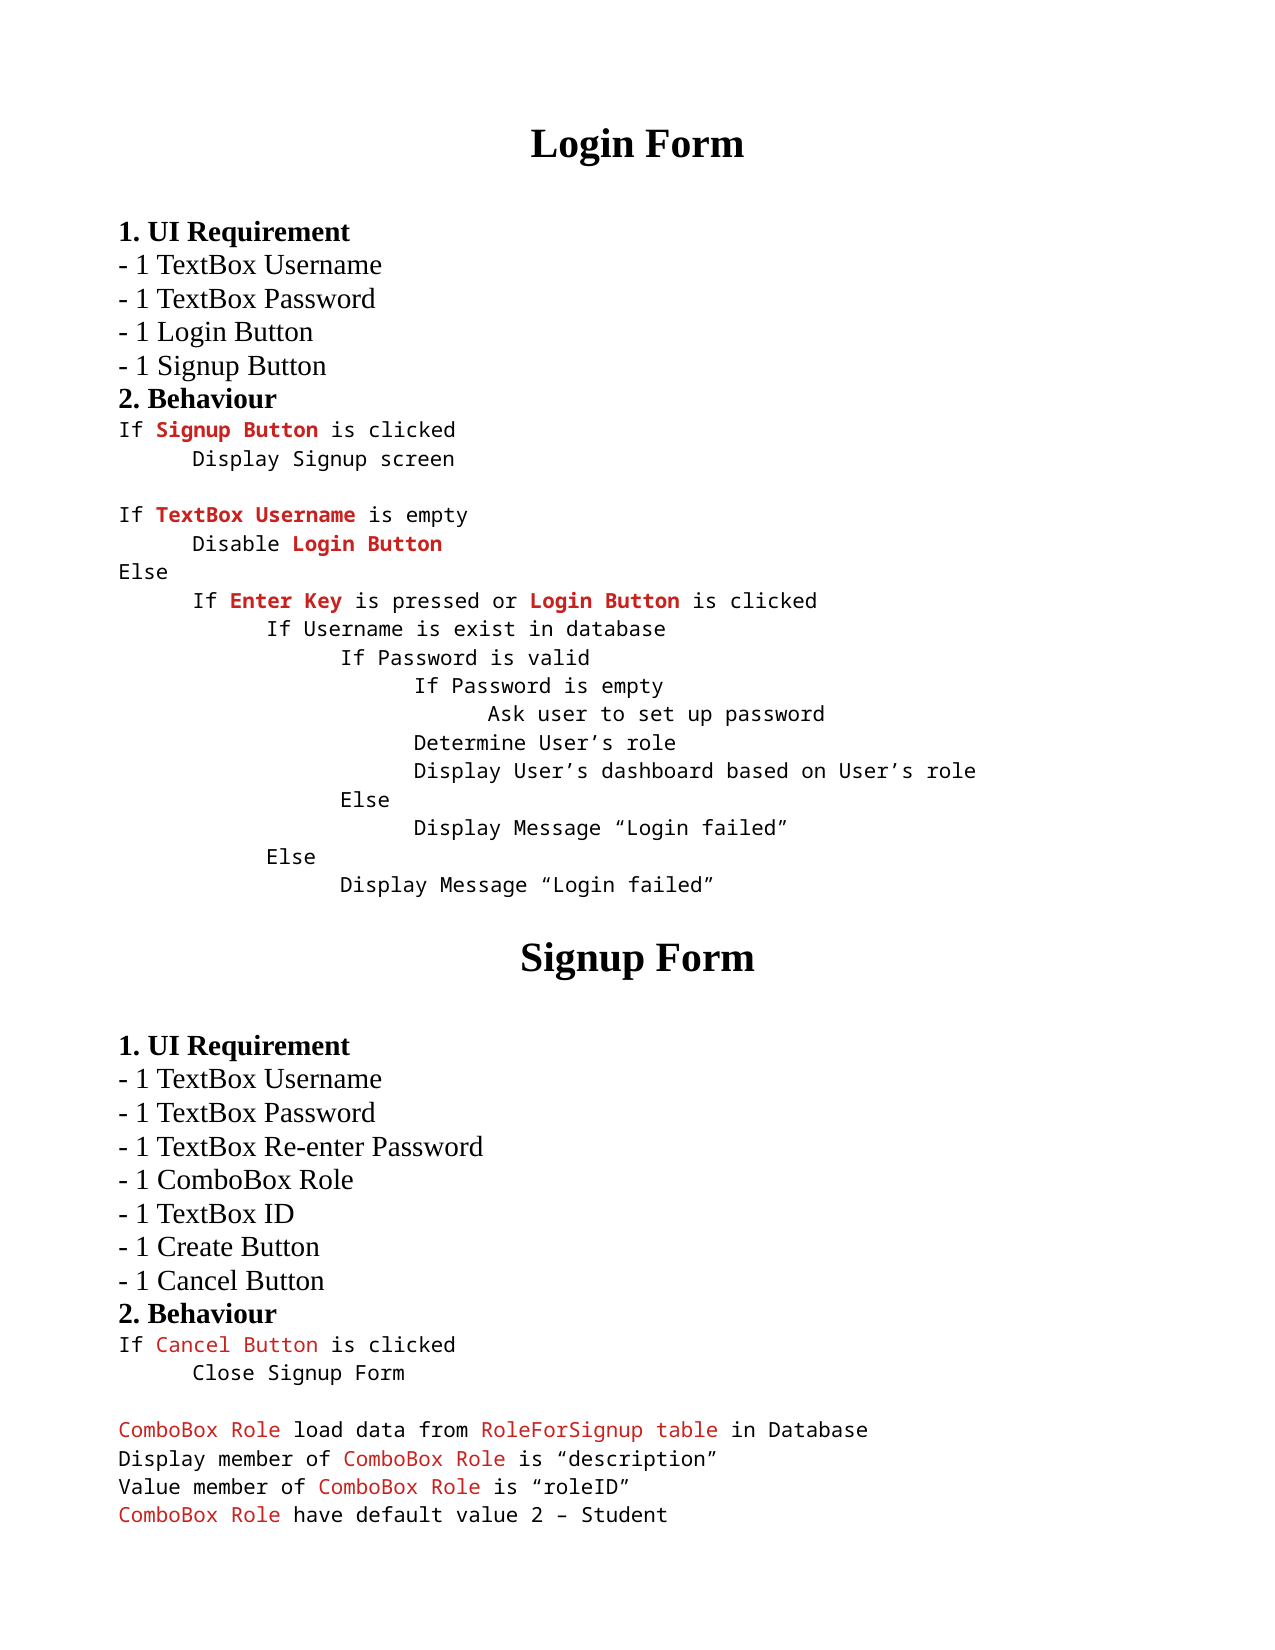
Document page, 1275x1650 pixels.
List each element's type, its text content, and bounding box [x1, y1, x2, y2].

text - 1 Create Button [118, 1229, 1157, 1263]
text If Cancel Button is clicked [118, 1330, 1157, 1358]
text Login Form [118, 118, 1157, 166]
text Display member of ComboBox Role is “description” [118, 1444, 1157, 1472]
text - 1 TextBox Password [118, 281, 1157, 314]
text If Password is valid [118, 643, 1157, 671]
text Else [118, 557, 1157, 586]
text Display Signup screen [118, 444, 1157, 472]
text ComboBox Role have default value 2 – Student [118, 1501, 1157, 1529]
text - 1 TextBox Username [118, 1062, 1157, 1095]
text Display Message “Login failed” [118, 813, 1157, 842]
text - 1 TextBox ID [118, 1196, 1157, 1229]
text Disable Login Button [118, 529, 1157, 557]
text 2. Behaviour [118, 382, 1157, 415]
text Close Signup Form [118, 1358, 1157, 1387]
text - 1 TextBox Re-enter Password [118, 1129, 1157, 1162]
text - 1 Login Button [118, 314, 1157, 348]
text If Signup Button is clicked [118, 415, 1157, 444]
text Else [118, 785, 1157, 813]
text 1. UI Requirement [118, 1028, 1157, 1062]
text If Username is exist in database [118, 614, 1157, 643]
text Value member of ComboBox Role is “roleID” [118, 1472, 1157, 1501]
text - 1 TextBox Password [118, 1095, 1157, 1129]
text 1. UI Requirement [118, 214, 1157, 247]
text Determine User’s role [118, 728, 1157, 756]
text - 1 Signup Button [118, 348, 1157, 382]
text - 1 TextBox Username [118, 247, 1157, 281]
text - 1 ComboBox Role [118, 1162, 1157, 1196]
text Display User’s dashboard based on User’s role [118, 756, 1157, 785]
text If TextBox Username is empty [118, 501, 1157, 529]
text Display Message “Login failed” [118, 870, 1157, 899]
text Signup Form [118, 932, 1157, 980]
text If Password is empty [118, 671, 1157, 699]
text 2. Behaviour [118, 1296, 1157, 1330]
text Ask user to set up password [118, 699, 1157, 728]
text ComboBox Role load data from RoleForSignup table in Database [118, 1415, 1157, 1444]
text If Enter Key is pressed or Login Button is clicked [118, 586, 1157, 614]
text - 1 Cancel Button [118, 1263, 1157, 1296]
text Else [118, 842, 1157, 870]
